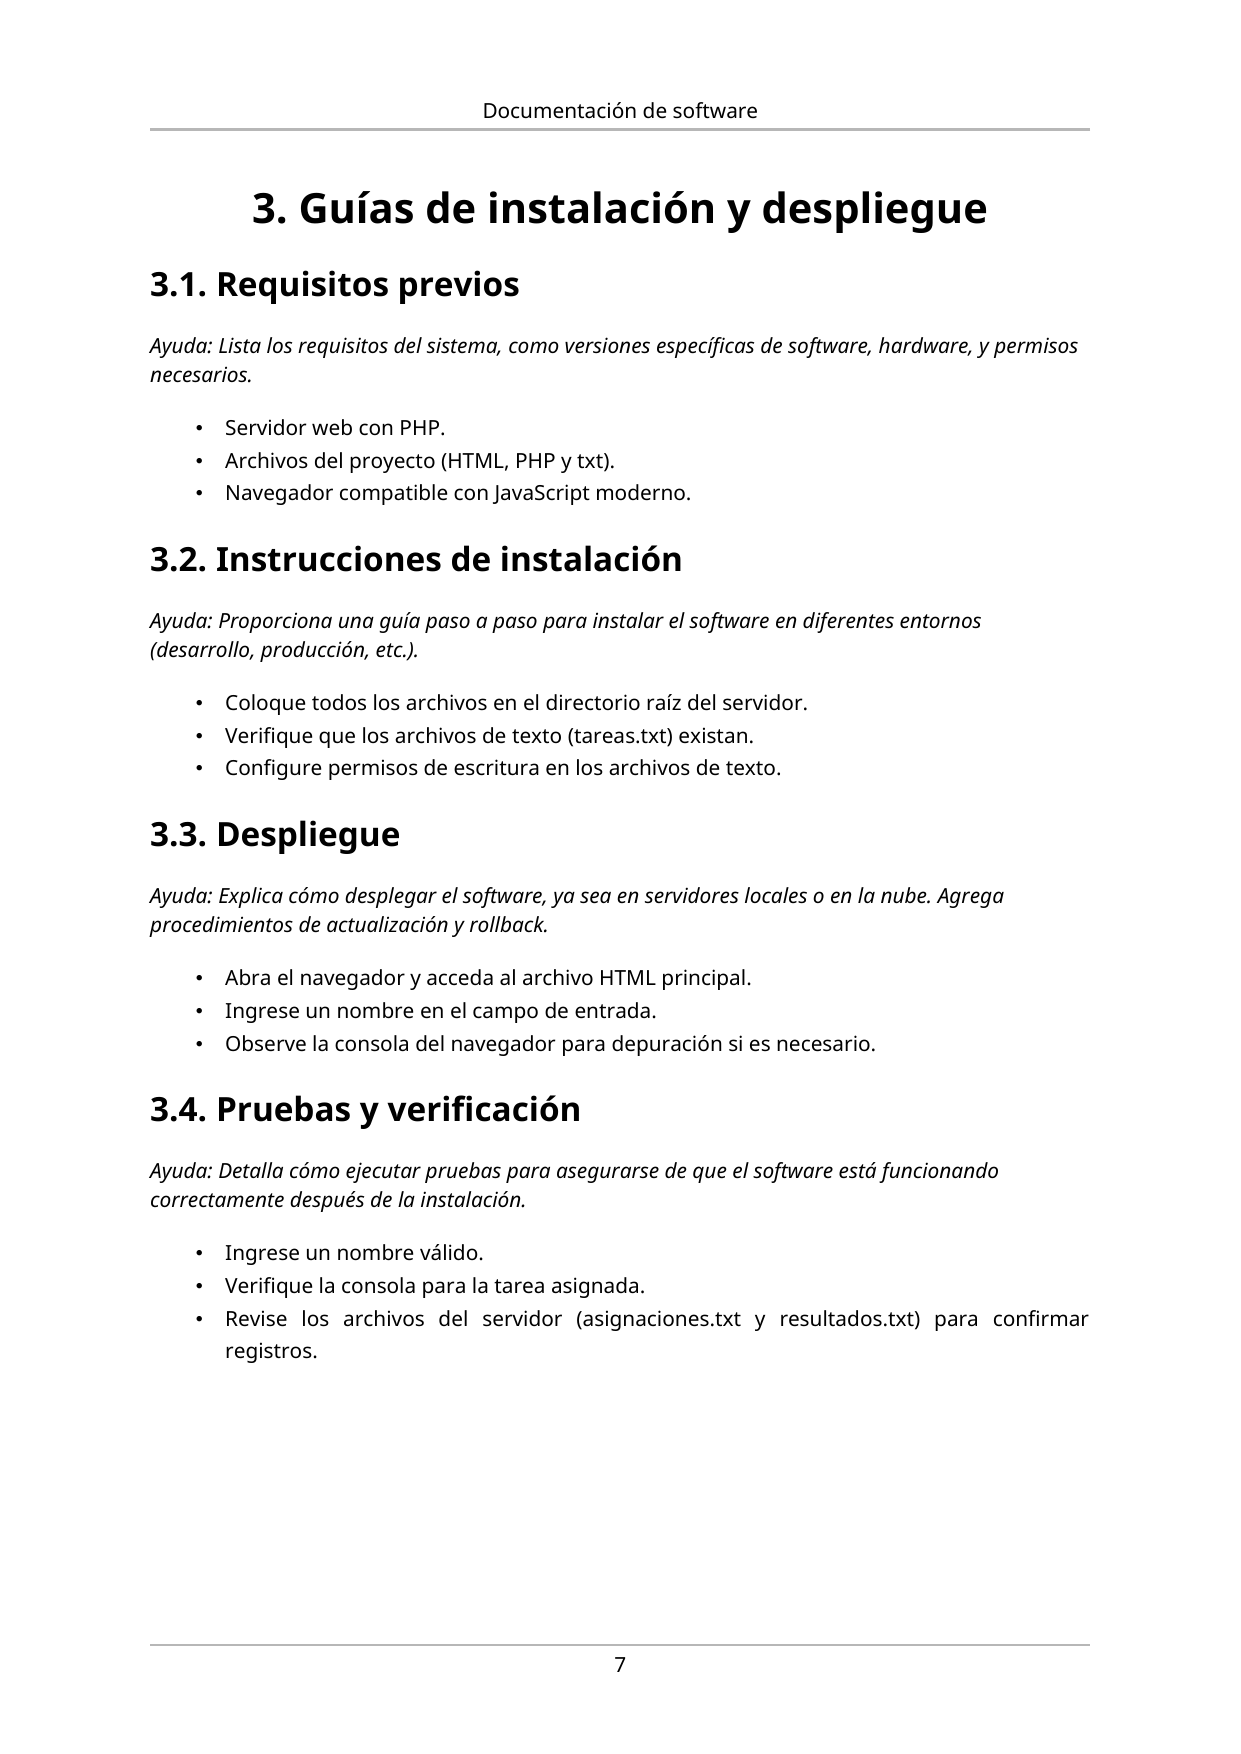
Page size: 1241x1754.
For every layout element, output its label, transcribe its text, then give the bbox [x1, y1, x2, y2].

subtitle 3.3. Despliegue [150, 811, 1090, 857]
list Servidor web con PHP. [196, 413, 1090, 442]
list Archivos del proyecto (HTML, PHP y txt). [196, 446, 1090, 474]
list Coloque todos los archivos en el directorio raíz del servidor. [196, 688, 1090, 717]
list Verifique la consola para la tarea asignada. [196, 1271, 1090, 1299]
list Verifique que los archivos de texto (tareas.txt) existan. [196, 721, 1090, 749]
subtitle 3. Guías de instalación y despliegue [150, 179, 1090, 236]
list Observe la consola del navegador para depuración si es necesario. [196, 1029, 1090, 1057]
list Ingrese un nombre válido. [196, 1238, 1090, 1267]
list Configure permisos de escritura en los archivos de texto. [196, 753, 1090, 782]
list Revise los archivos del servidor (asignaciones.txt y resultados.txt) para confirmar registros. [196, 1304, 1090, 1365]
subtitle 3.2. Instrucciones de instalación [150, 536, 1090, 581]
text Ayuda: Explica cómo desplegar el software, ya sea en servidores locales o en la nube. Agrega procedimientos de actualización y rollback. [150, 882, 1090, 938]
subtitle 3.4. Pruebas y verificación [150, 1086, 1090, 1132]
list Navegador compatible con JavaScript moderno. [196, 478, 1090, 507]
text Ayuda: Lista los requisitos del sistema, como versiones específicas de software, hardware, y permisos necesarios. [150, 331, 1090, 388]
list Abra el navegador y acceda al archivo HTML principal. [196, 963, 1090, 992]
subtitle 3.1. Requisitos previos [150, 261, 1090, 306]
text Ayuda: Detalla cómo ejecutar pruebas para asegurarse de que el software está funcionando correctamente después de la instalación. [150, 1157, 1090, 1213]
list Ingrese un nombre en el campo de entrada. [196, 996, 1090, 1024]
text Ayuda: Proporciona una guía paso a paso para instalar el software en diferentes entornos (desarrollo, producción, etc.). [150, 606, 1090, 663]
